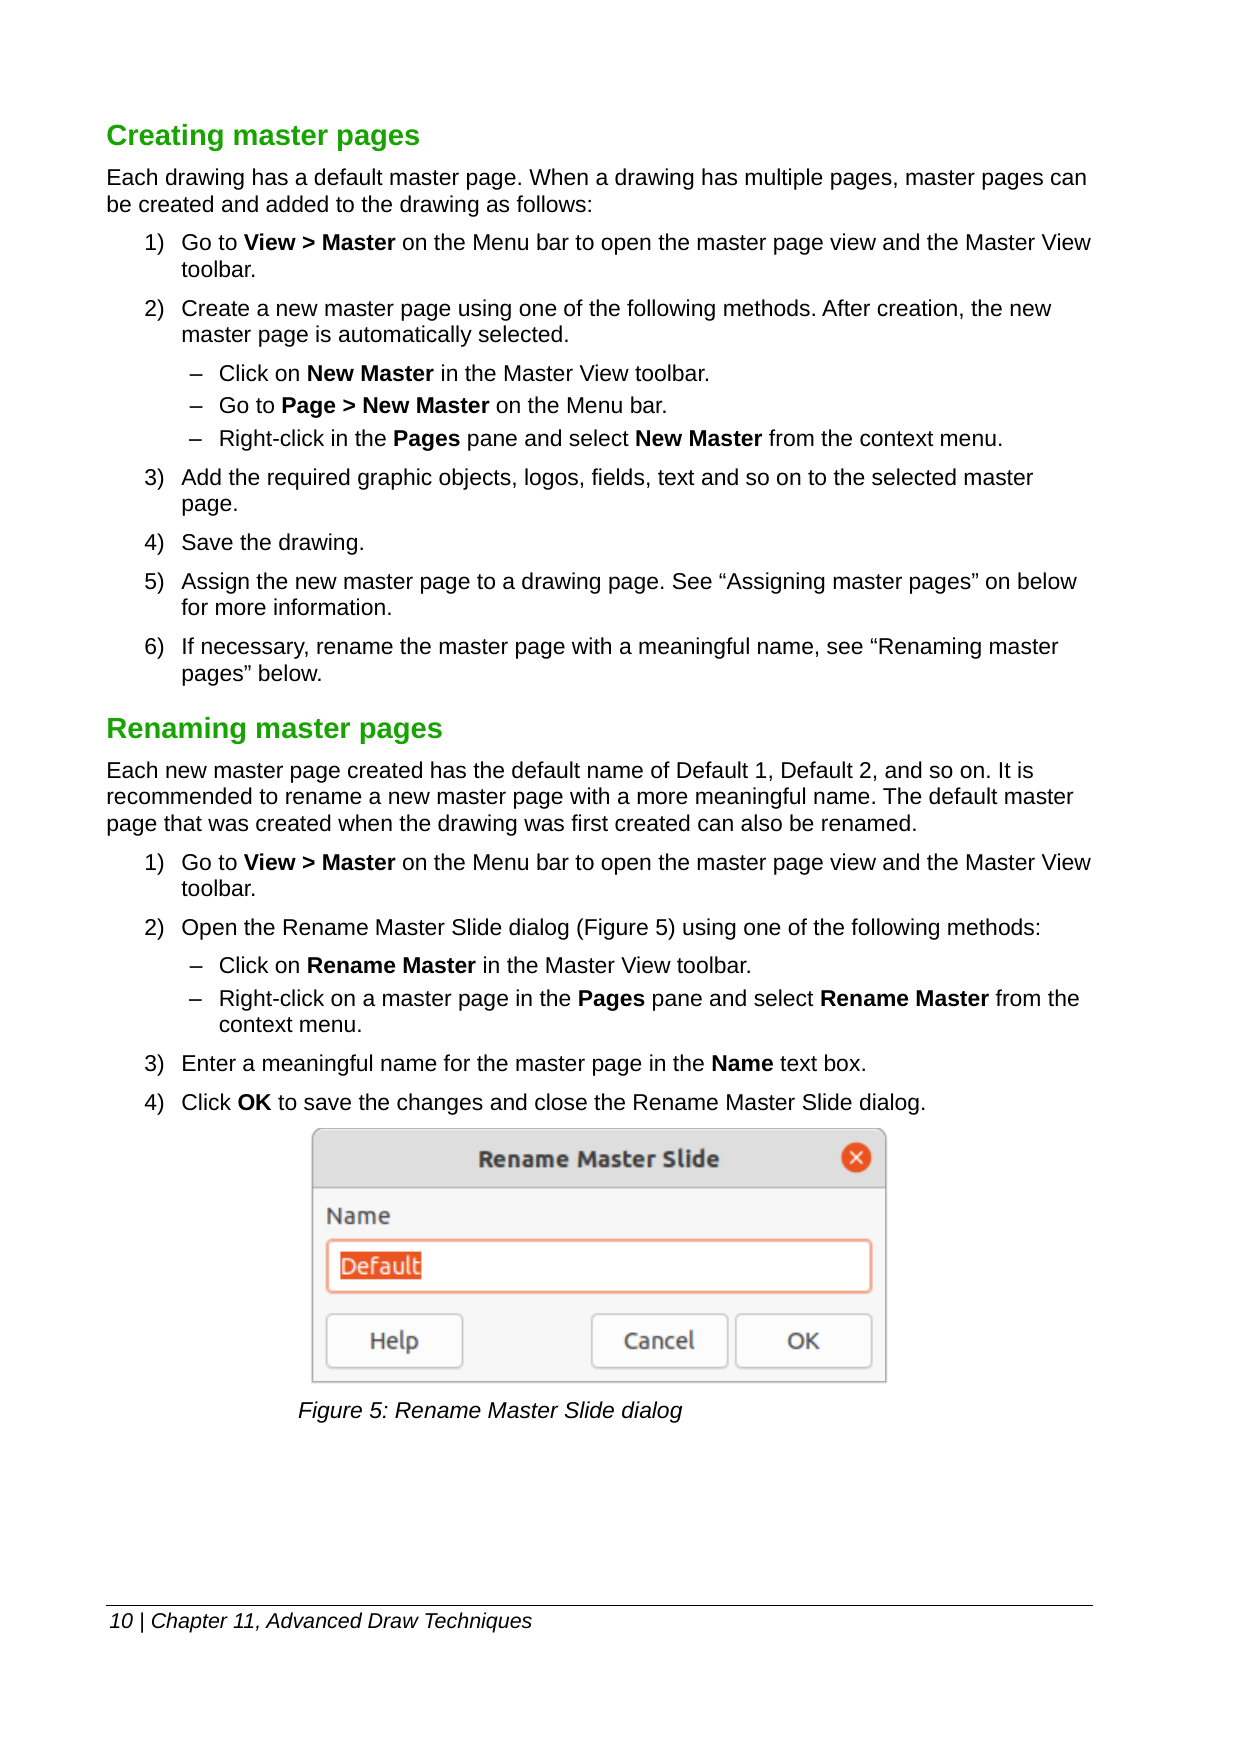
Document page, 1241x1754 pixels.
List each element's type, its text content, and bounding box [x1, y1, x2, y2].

list Click OK to save the changes and close the Rename Master Slide dialog. [164, 1089, 1093, 1116]
list Create a new master page using one of the following methods. After creation, the new master page is automatically selected. [164, 294, 1093, 347]
list Click on Rename Master in the Master View toolbar. [189, 952, 1093, 979]
list Click on New Master in the Master View toolbar. [189, 360, 1093, 386]
list Open the Rename Master Slide dialog (Figure 5) using one of the following methods: [164, 914, 1093, 940]
text Each new master page created has the default name of Default 1, Default 2, and so on. It is recommended to rename a new master page with a more meaningful name. The default master page that was created when the drawing was first created can also be renamed. [106, 757, 1093, 836]
list Assign the new master page to a drawing page. See “Assigning master pages” on below for more information. [164, 568, 1093, 621]
picture [297, 1128, 902, 1398]
list Go to View > Master on the Menu bar to open the master page view and the Master View toolbar. [164, 229, 1093, 282]
list Go to View > Master on the Menu bar to open the master page view and the Master View toolbar. [164, 848, 1093, 901]
subtitle Renaming master pages [106, 711, 1093, 744]
list Save the drawing. [164, 529, 1093, 555]
list Enter a meaningful name for the master page in the Name text box. [164, 1050, 1093, 1077]
list Go to Page > New Master on the Menu bar. [189, 392, 1093, 419]
list Right-click in the Pages pane and select New Master from the context menu. [189, 425, 1093, 451]
subtitle Creating master pages [106, 118, 1093, 152]
list If necessary, rename the master page with a meaningful name, see “Renaming master pages” below. [164, 633, 1093, 686]
list Add the required graphic objects, logos, fields, text and so on to the selected master page. [164, 464, 1093, 517]
text Figure 5: Rename Master Slide dialog [298, 1398, 901, 1424]
list Right-click on a master page in the Pages pane and select Rename Master from the context menu. [189, 985, 1093, 1038]
list Each drawing has a default master page. When a drawing has multiple pages, master pages can be created and added to the drawing as follows: [106, 164, 1093, 217]
